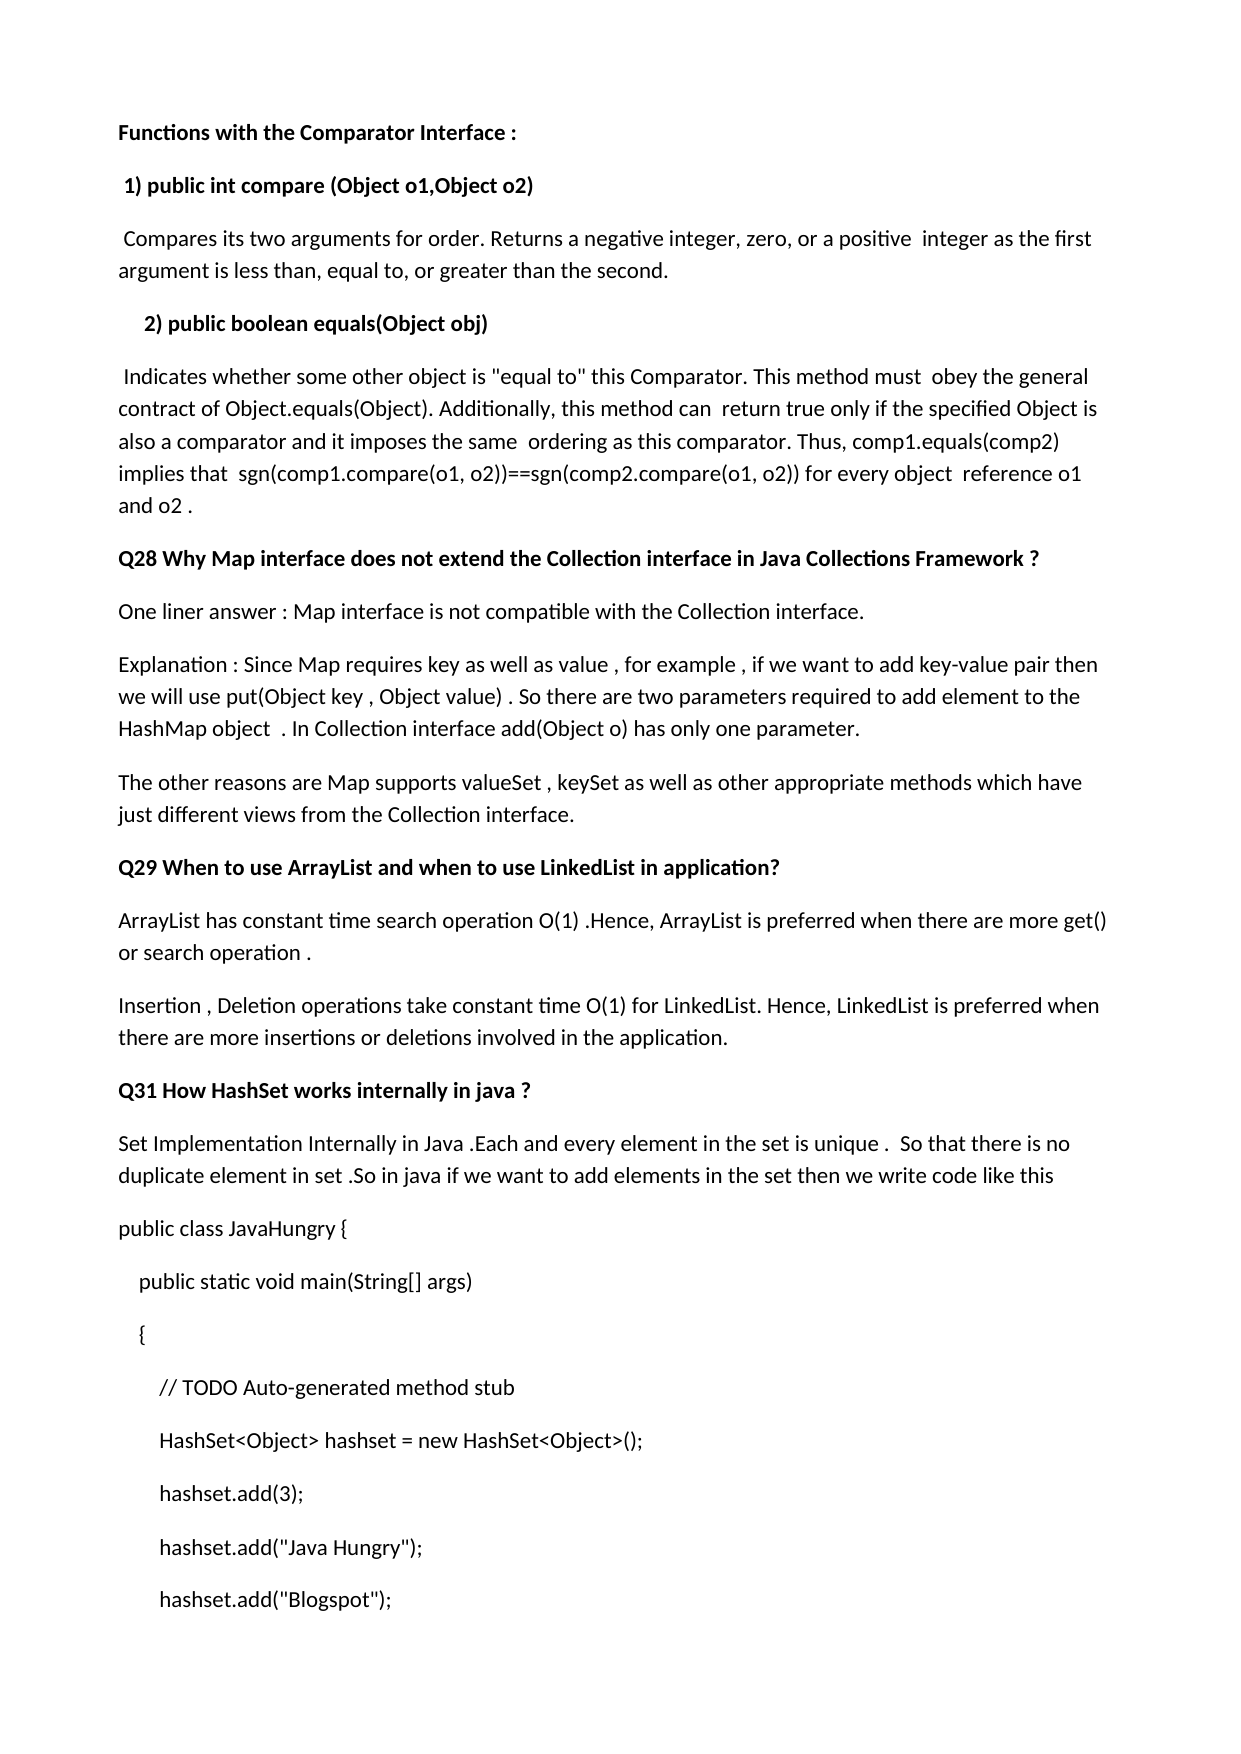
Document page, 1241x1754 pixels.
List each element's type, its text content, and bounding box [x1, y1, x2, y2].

text Q28 Why Map interface does not extend the Collection interface in Java Collections Framework ? [118, 544, 1122, 572]
text public class JavaHungry { [118, 1214, 1122, 1242]
text Set Implementation Internally in Java .Each and every element in the set is unique . So that there is no duplicate element in set .So in java if we want to add elements in the set then we write code like this [118, 1129, 1122, 1189]
text 1) public int compare (Object o1,Object o2) [118, 171, 1122, 199]
text hashset.add(3); [118, 1479, 1122, 1508]
text // TODO Auto-generated method stub [118, 1373, 1122, 1402]
text Explanation : Since Map requires key as well as value , for example , if we want to add key-value pair then we will use put(Object key , Object value) . So there are two parameters required to add element to the HashMap object . In Collection interface add(Object o) has only one parameter. [118, 650, 1122, 743]
text Compares its two arguments for order. Returns a negative integer, zero, or a positive integer as the first argument is less than, equal to, or greater than the second. [118, 224, 1122, 284]
text The other reasons are Map supports valueSet , keySet as well as other appropriate methods which have just different views from the Collection interface. [118, 768, 1122, 828]
text { [118, 1321, 1122, 1348]
text hashset.add("Blogspot"); [118, 1586, 1122, 1614]
text Insertion , Deletion operations take constant time O(1) for LinkedList. Hence, LinkedList is preferred when there are more insertions or deletions involved in the application. [118, 991, 1122, 1051]
text Functions with the Comparator Interface : [118, 118, 1122, 146]
text One liner answer : Map interface is not compatible with the Collection interface. [118, 597, 1122, 625]
text hashset.add("Java Hungry"); [118, 1533, 1122, 1561]
text 2) public boolean equals(Object obj) [118, 309, 1122, 337]
text HashSet<Object> hashset = new HashSet<Object>(); [118, 1427, 1122, 1454]
text Indicates whether some other object is "equal to" this Comparator. This method must obey the general contract of Object.equals(Object). Additionally, this method can return true only if the specified Object is also a comparator and it imposes the same ordering as this comparator. Thus, comp1.equals(comp2) implies that sgn(comp1.compare(o1, o2))==sgn(comp2.compare(o1, o2)) for every object reference o1 and o2 . [118, 362, 1122, 519]
text Q31 How HashSet works internally in java ? [118, 1076, 1122, 1104]
text public static void main(String[] args) [118, 1267, 1122, 1296]
text Q29 When to use ArrayList and when to use LinkedList in application? [118, 853, 1122, 881]
text ArrayList has constant time search operation O(1) .Hence, ArrayList is preferred when there are more get() or search operation . [118, 906, 1122, 966]
